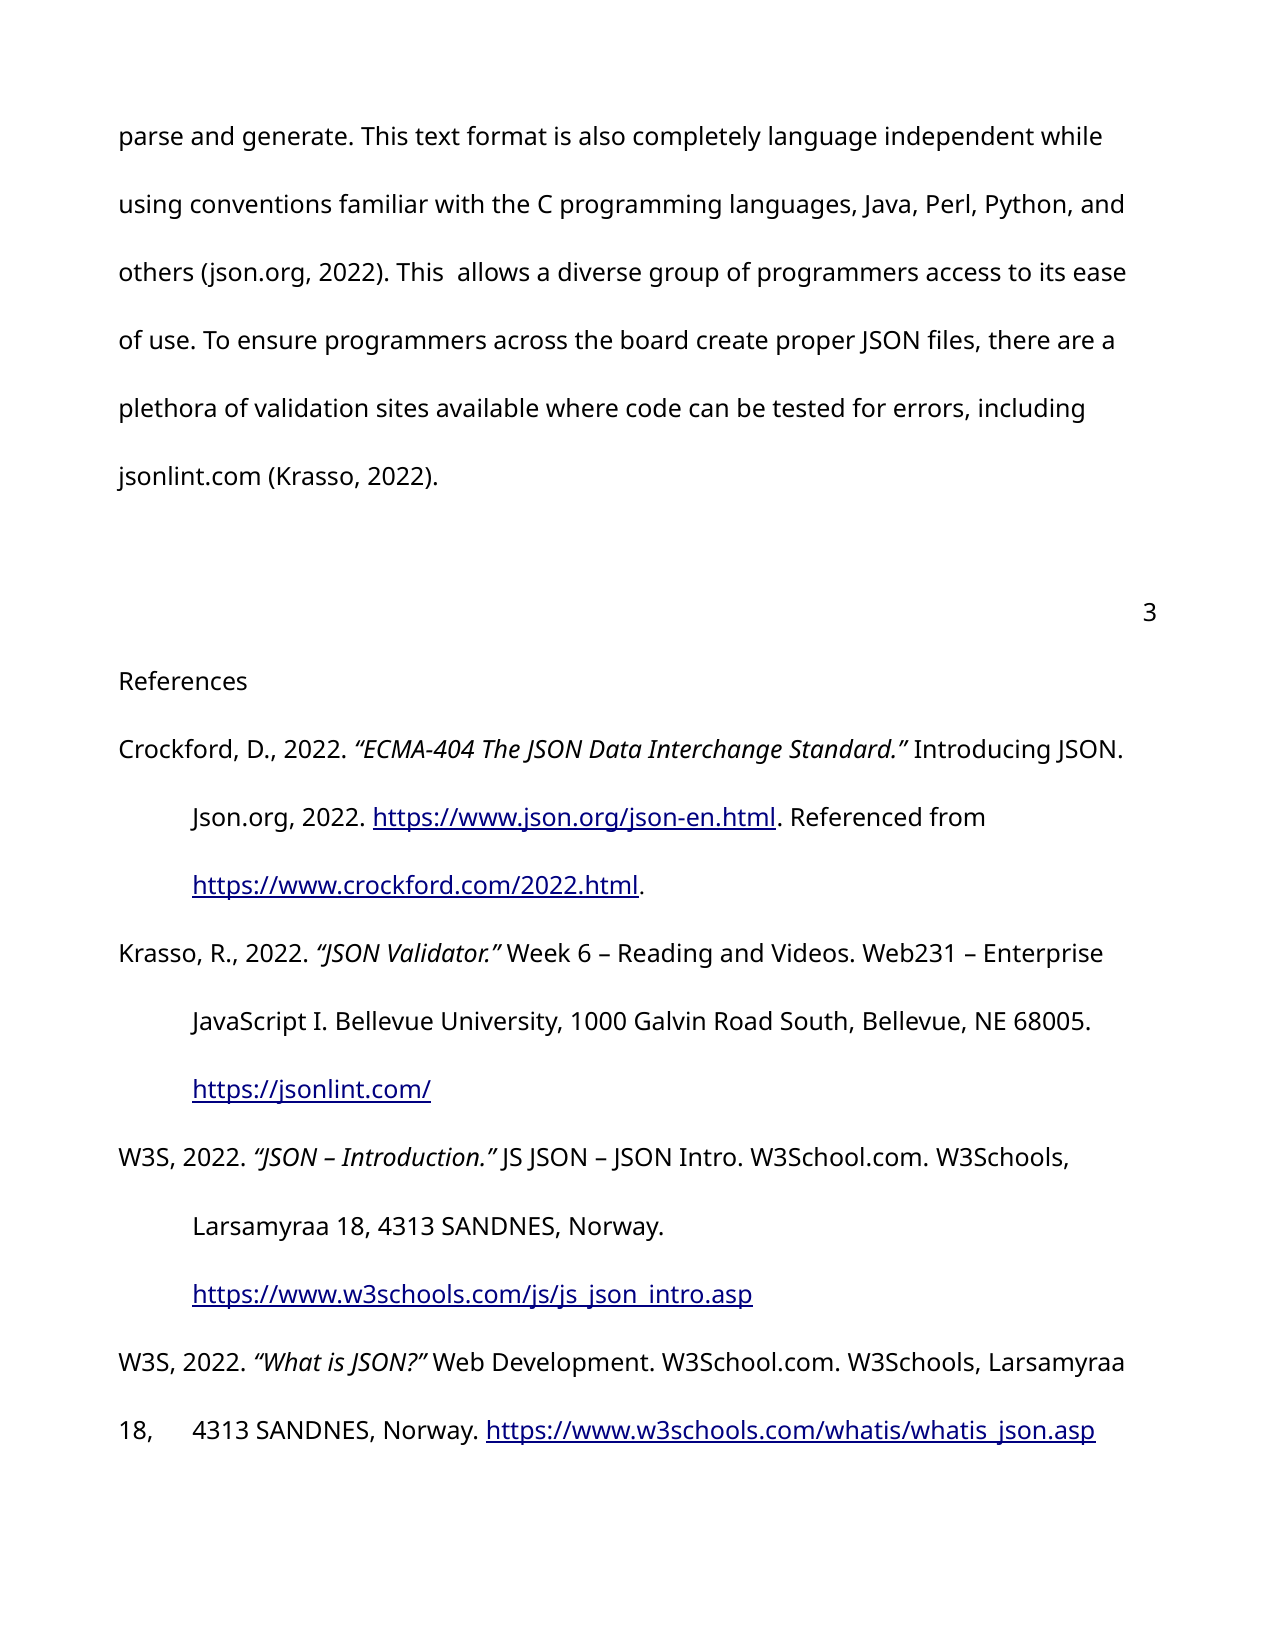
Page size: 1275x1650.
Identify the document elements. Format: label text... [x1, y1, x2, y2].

text W3S, 2022. “JSON – Introduction.” JS JSON – JSON Intro. W3School.com. W3Schools, Larsamyraa 18, 4313 SANDNES, Norway. https://www.w3schools.com/js/js_json_intro.asp [118, 1140, 1157, 1310]
text W3S, 2022. “What is JSON?” Web Development. W3School.com. W3Schools, Larsamyraa 18, 4313 SANDNES, Norway. https://www.w3schools.com/whatis/whatis_json.asp [118, 1344, 1157, 1447]
text Krasso, R., 2022. “JSON Validator.” Week 6 – Reading and Videos. Web231 – Enterprise JavaScript I. Bellevue University, 1000 Galvin Road South, Bellevue, NE 68005. [118, 936, 1157, 1038]
text https://jsonlint.com/ [118, 1072, 1157, 1106]
text parse and generate. This text format is also completely language independent while using conventions familiar with the C programming languages, Java, Perl, Python, and others (json.org, 2022). This allows a diverse group of programmers access to its ease of use. To ensure programmers across the board create proper JSON files, there are a plethora of validation sites available where code can be tested for errors, including jsonlint.com (Krasso, 2022). [118, 118, 1157, 493]
text References [118, 663, 1157, 697]
text Crockford, D., 2022. “ECMA-404 The JSON Data Interchange Standard.” Introducing JSON. Json.org, 2022. https://www.json.org/json-en.html. Referenced from https://www.crockford.com/2022.html. [118, 731, 1157, 902]
text 3 [118, 595, 1157, 629]
